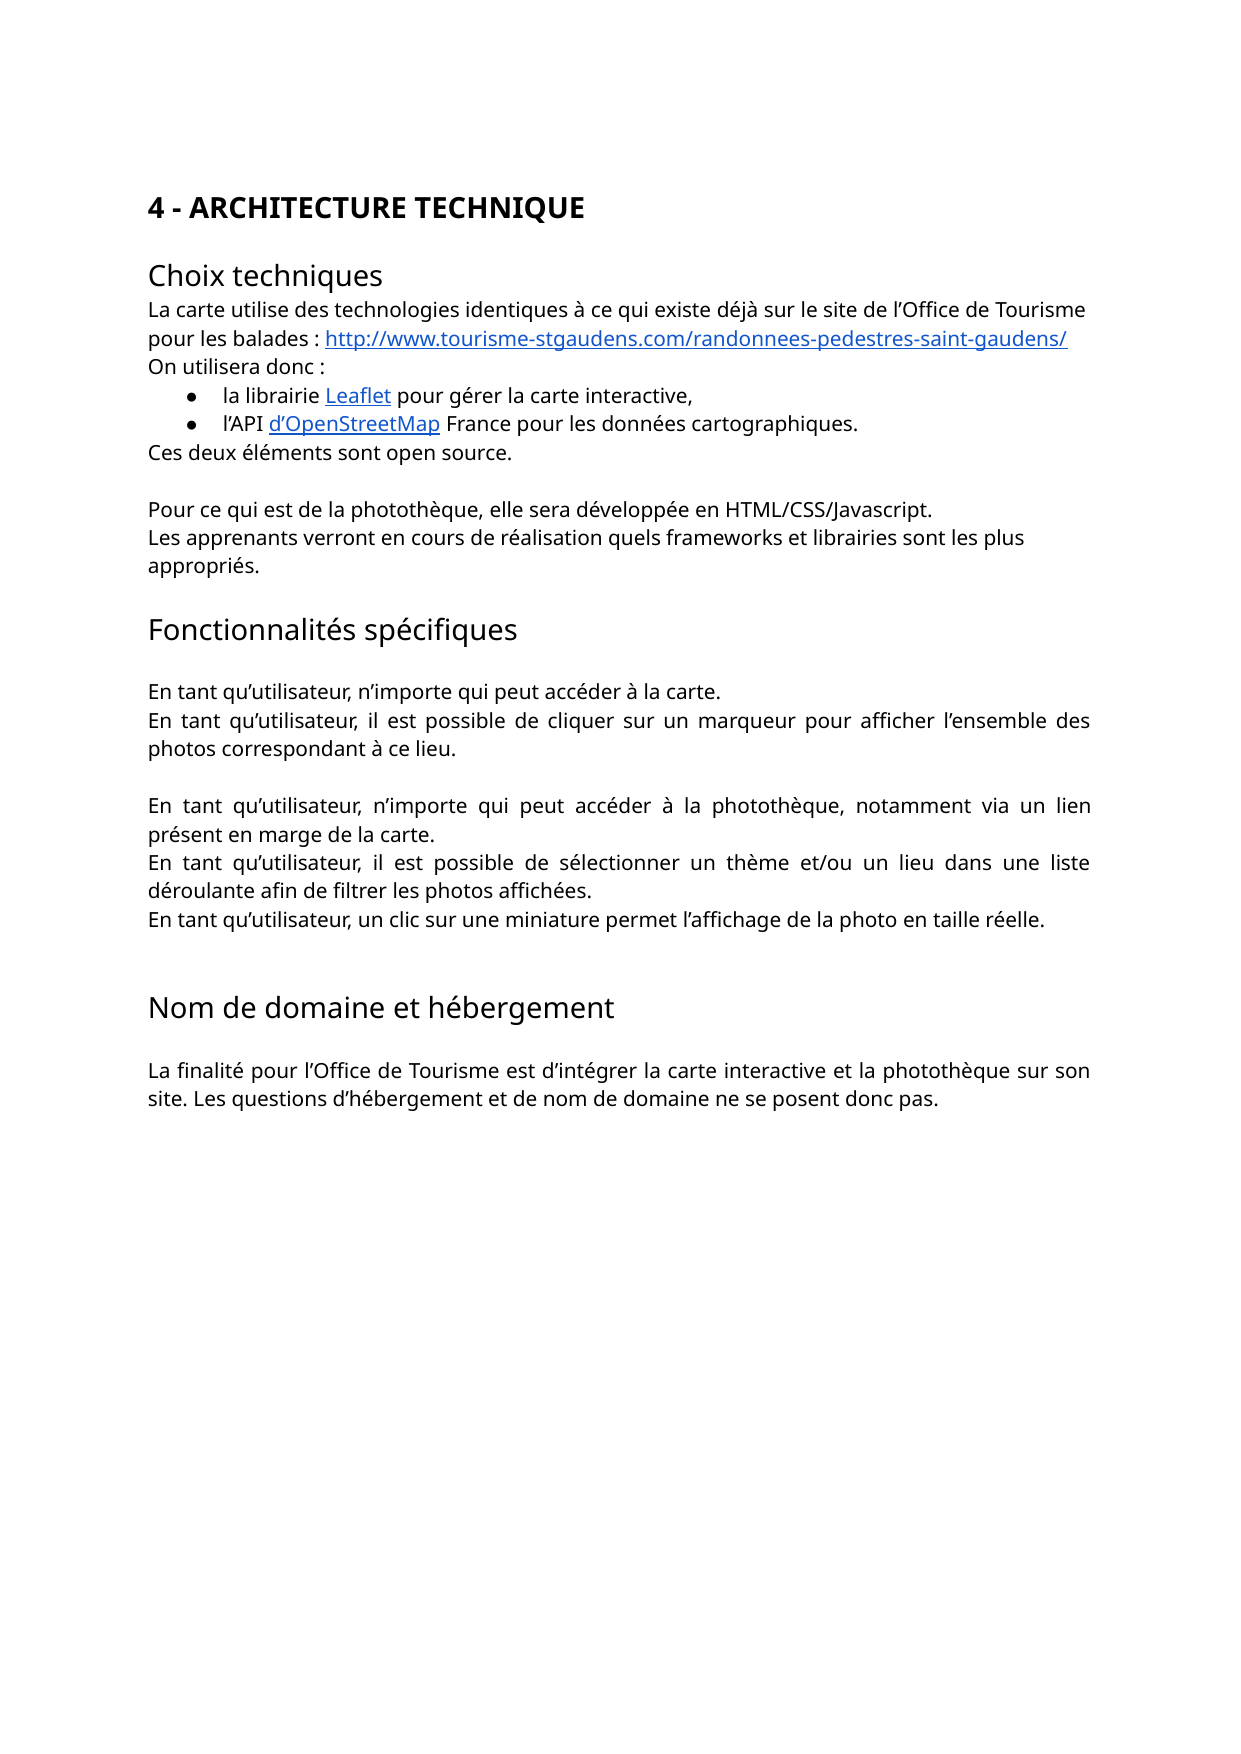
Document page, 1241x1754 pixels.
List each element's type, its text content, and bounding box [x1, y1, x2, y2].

text Pour ce qui est de la photothèque, elle sera développée en HTML/CSS/Javascript. [148, 495, 1093, 523]
text Choix techniques [148, 256, 1093, 295]
text En tant qu’utilisateur, n’importe qui peut accéder à la photothèque, notamment via un lien présent en marge de la carte. [148, 791, 1093, 848]
text On utilisera donc : [148, 352, 1093, 381]
list l’API d’OpenStreetMap France pour les données cartographiques. [185, 409, 1093, 438]
text Ces deux éléments sont open source. [148, 438, 1093, 466]
list la librairie Leaflet pour gérer la carte interactive, [185, 381, 1093, 409]
text Les apprenants verront en cours de réalisation quels frameworks et librairies sont les plus appropriés. [148, 523, 1093, 580]
text En tant qu’utilisateur, un clic sur une miniature permet l’affichage de la photo en taille réelle. [148, 905, 1093, 933]
text Fonctionnalités spécifiques [148, 609, 1093, 648]
text La carte utilise des technologies identiques à ce qui existe déjà sur le site de l’Office de Tourisme pour les balades : http://www.tourisme-stgaudens.com/randonnees-pedestres-saint-gaudens/ [148, 295, 1093, 352]
text En tant qu’utilisateur, il est possible de cliquer sur un marqueur pour afficher l’ensemble des photos correspondant à ce lieu. [148, 706, 1093, 763]
text 4 - ARCHITECTURE TECHNIQUE [148, 187, 1093, 227]
text Nom de domaine et hébergement [148, 987, 1093, 1027]
text En tant qu’utilisateur, il est possible de sélectionner un thème et/ou un lieu dans une liste déroulante afin de filtrer les photos affichées. [148, 848, 1093, 905]
text La finalité pour l’Office de Tourisme est d’intégrer la carte interactive et la photothèque sur son site. Les questions d’hébergement et de nom de domaine ne se posent donc pas. [148, 1056, 1093, 1113]
text En tant qu’utilisateur, n’importe qui peut accéder à la carte. [148, 677, 1093, 706]
